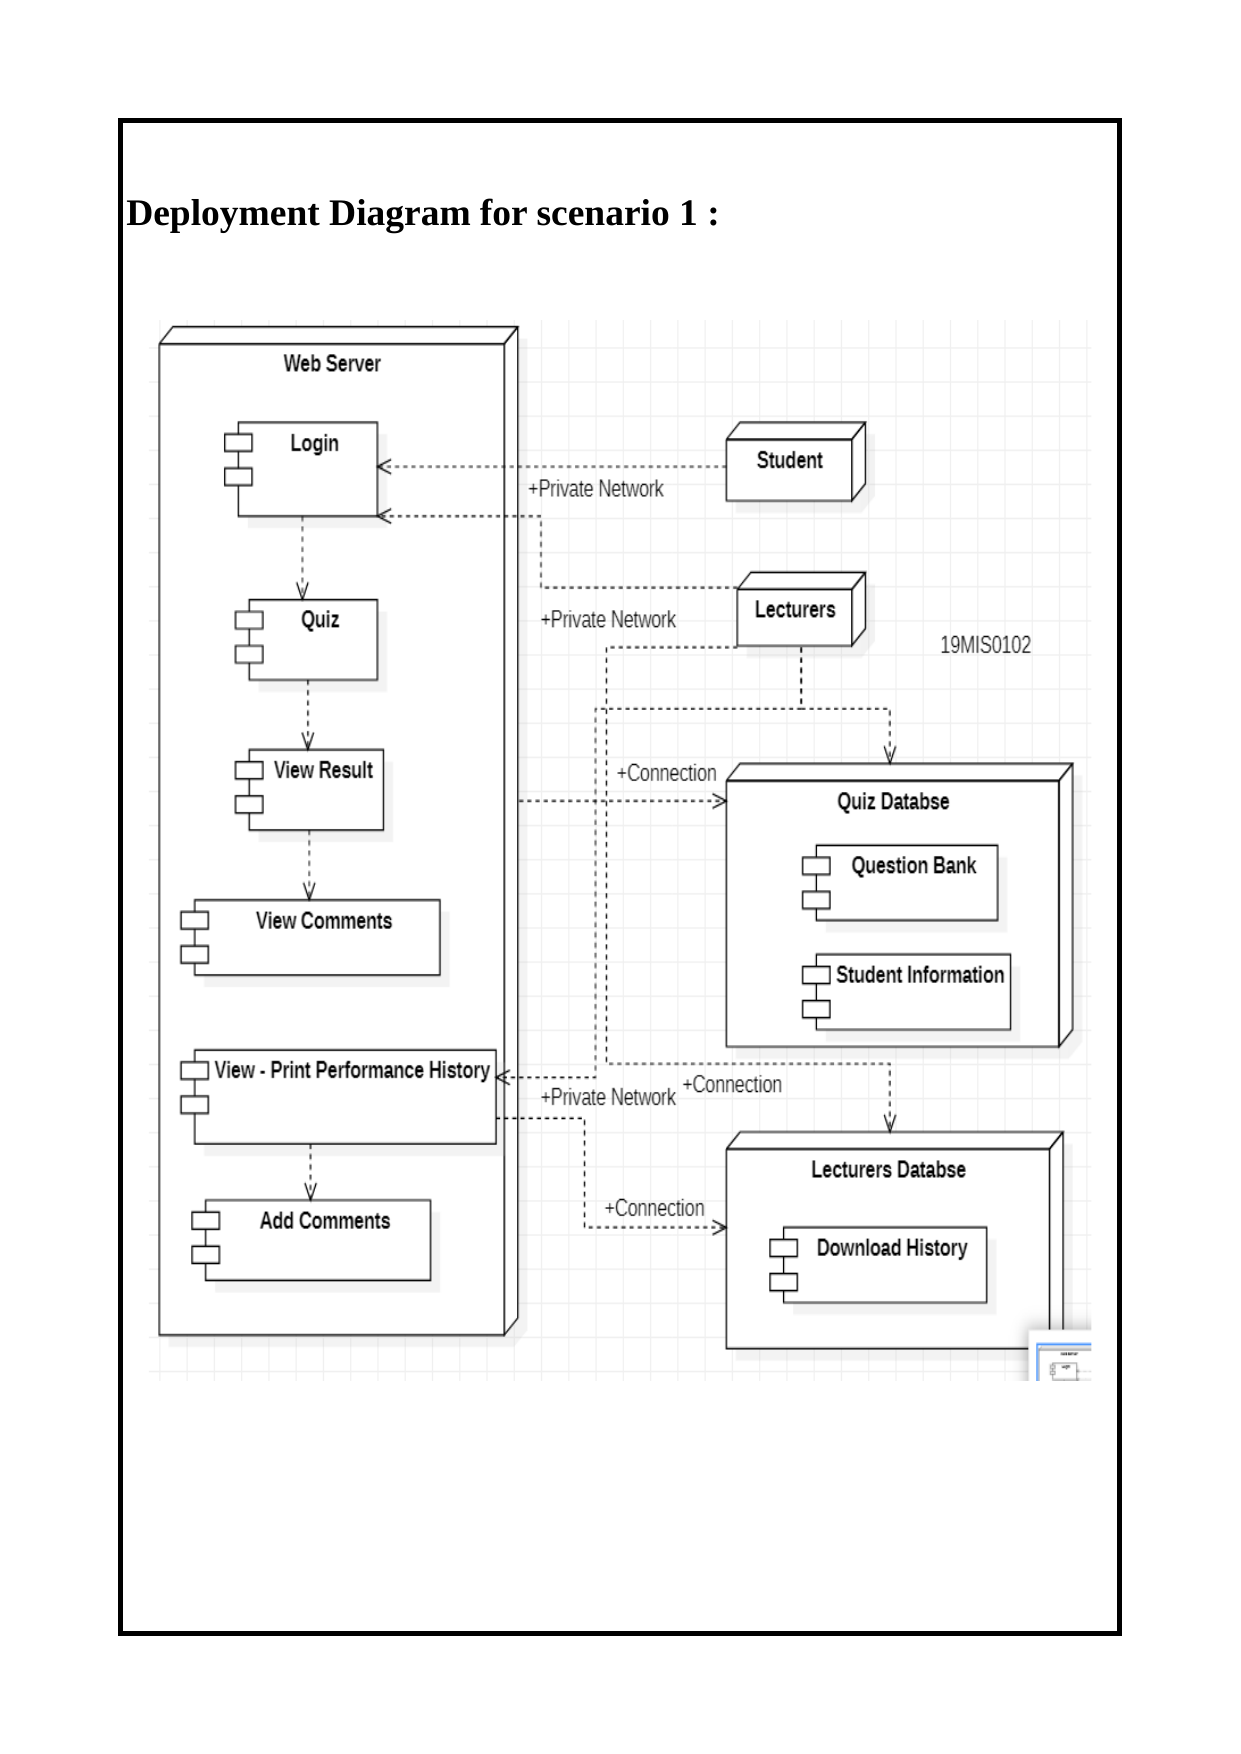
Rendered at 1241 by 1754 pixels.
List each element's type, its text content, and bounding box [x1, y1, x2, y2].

text Deployment Diagram for scenario 1 : [126, 191, 1114, 234]
picture [148, 320, 1092, 1381]
